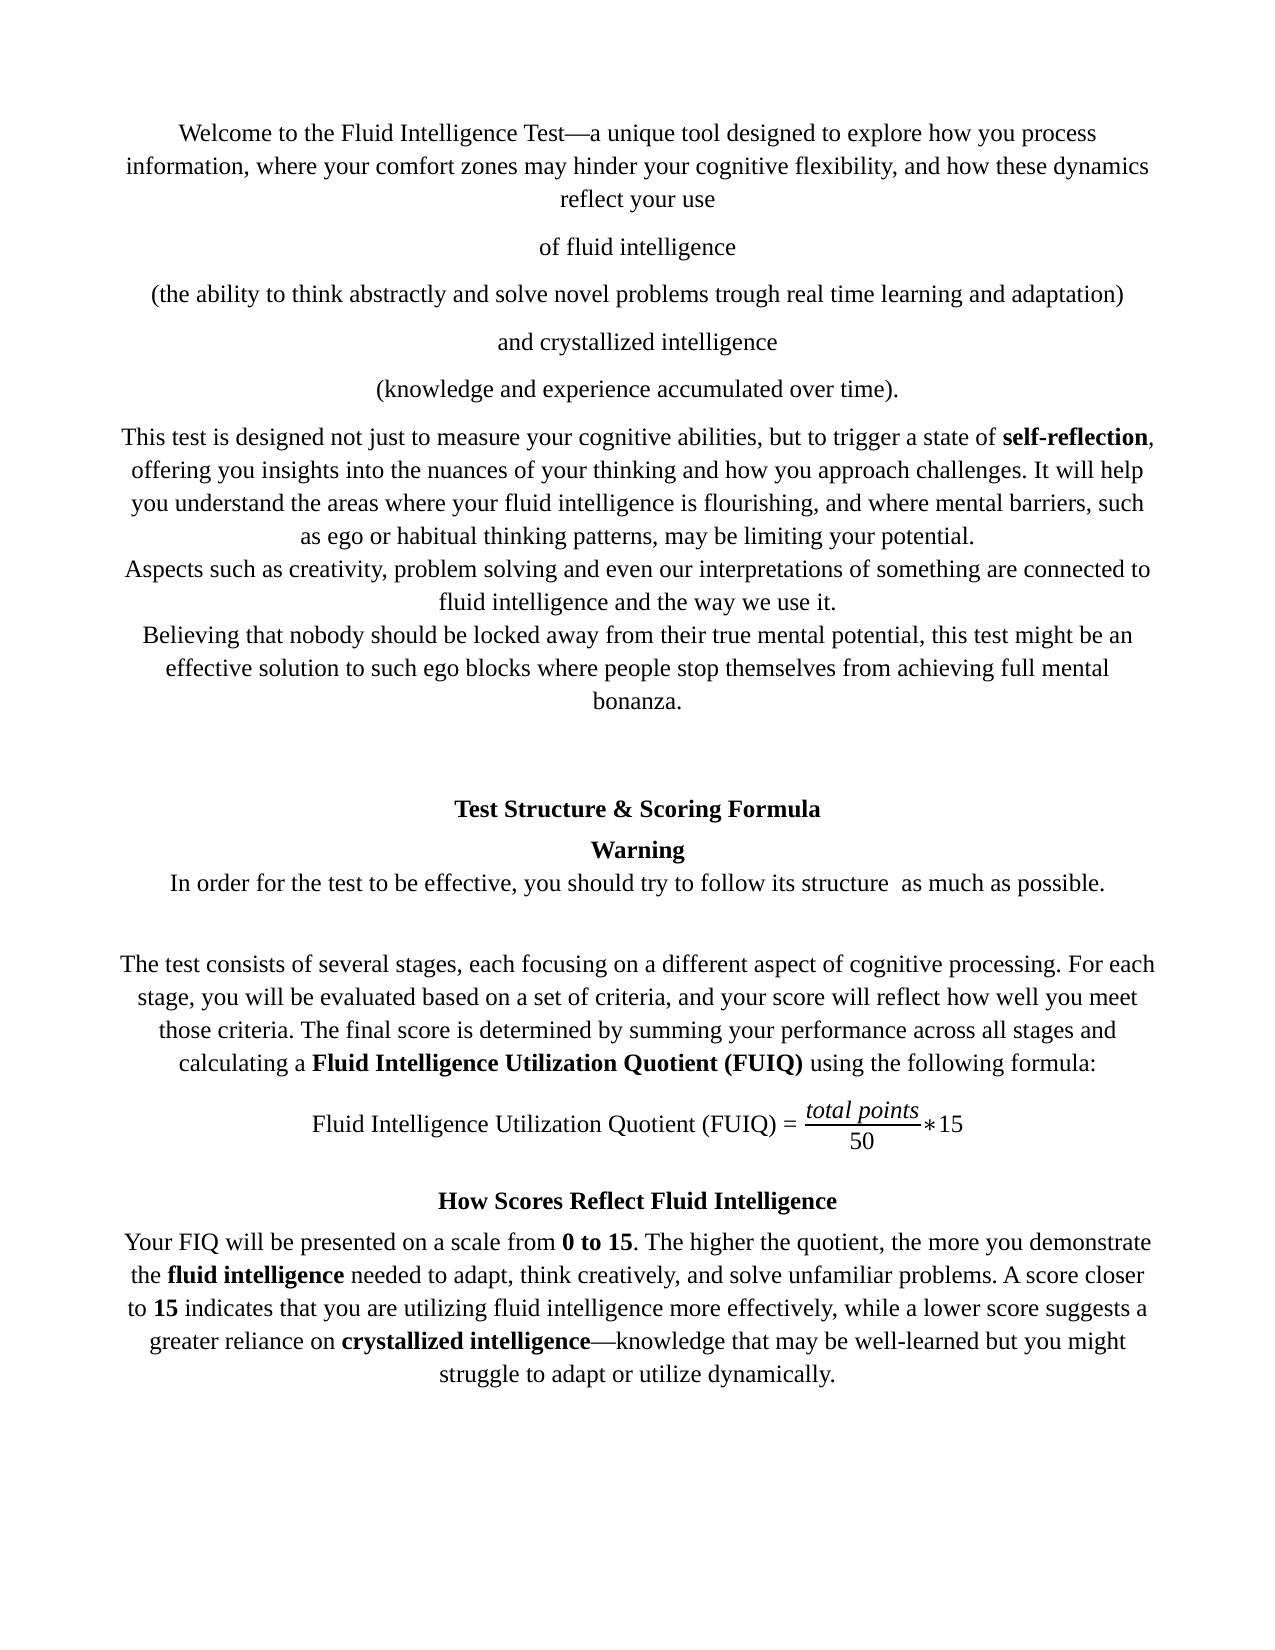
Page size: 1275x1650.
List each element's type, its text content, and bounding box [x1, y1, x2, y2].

text Warning In order for the test to be effective, you should try to follow its structure as much as possible. [118, 835, 1157, 930]
subtitle Test Structure & Scoring Formula [118, 794, 1157, 823]
text of fluid intelligence [118, 232, 1157, 261]
text (knowledge and experience accumulated over time). [118, 374, 1157, 403]
text Your FIQ will be presented on a scale from 0 to 15. The higher the quotient, the more you demonstrate the fluid intelligence needed to adapt, think creatively, and solve unfamiliar problems. A score closer to 15 indicates that you are utilizing fluid intelligence more effectively, while a lower score suggests a greater reliance on crystallized intelligence—knowledge that may be well-learned but you might struggle to adapt or utilize dynamically. [118, 1227, 1157, 1388]
text Welcome to the Fluid Intelligence Test—a unique tool designed to explore how you process information, where your comfort zones may hinder your cognitive flexibility, and how these dynamics reflect your use [118, 118, 1157, 213]
text and crystallized intelligence [118, 327, 1157, 356]
text (the ability to think abstractly and solve novel problems trough real time learning and adaptation) [118, 279, 1157, 308]
subtitle How Scores Reflect Fluid Intelligence [118, 1186, 1157, 1215]
text The test consists of several stages, each focusing on a different aspect of cognitive processing. For each stage, you will be evaluated based on a set of criteria, and your score will reflect how well you meet those criteria. The final score is determined by summing your performance across all stages and calculating a Fluid Intelligence Utilization Quotient (FUIQ) using the following formula: [118, 949, 1157, 1077]
text This test is designed not just to measure your cognitive abilities, but to trigger a state of self-reflection, offering you insights into the nuances of your thinking and how you approach challenges. It will help you understand the areas where your fluid intelligence is flourishing, and where mental barriers, such as ego or habitual thinking patterns, may be limiting your potential. Aspects such as creativity, problem solving and even our interpretations of something are connected to fluid intelligence and the way we use it. Believing that nobody should be locked away from their true mental potential, this test might be an effective solution to such ego blocks where people stop themselves from achieving full mental bonanza. [118, 422, 1157, 715]
text Fluid Intelligence Utilization Quotient (FUIQ) = [118, 1096, 1157, 1155]
